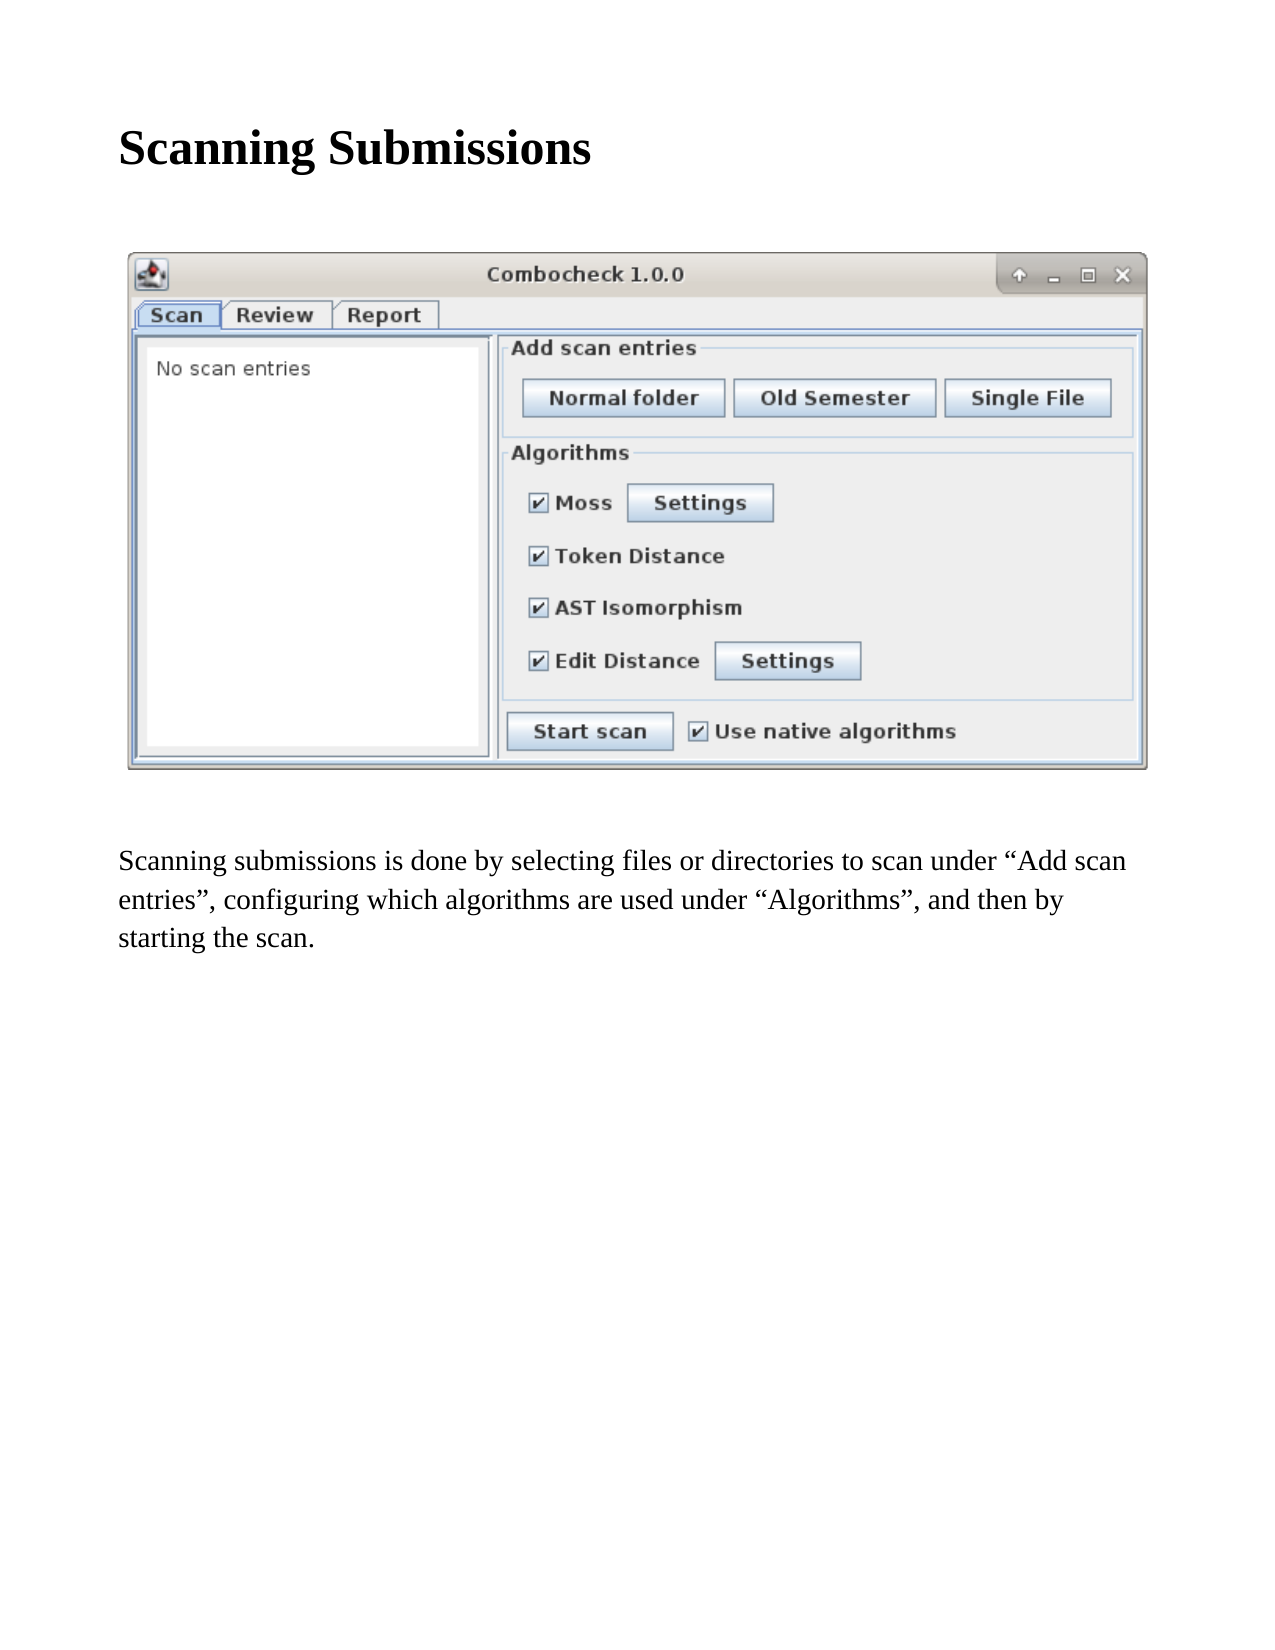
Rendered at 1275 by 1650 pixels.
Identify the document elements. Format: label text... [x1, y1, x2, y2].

picture [127, 252, 1148, 770]
text Scanning submissions is done by selecting files or directories to scan under “Add scan entries”, configuring which algorithms are used under “Algorithms”, and then by starting the scan. [118, 843, 1157, 954]
text Scanning Submissions [118, 118, 1157, 176]
